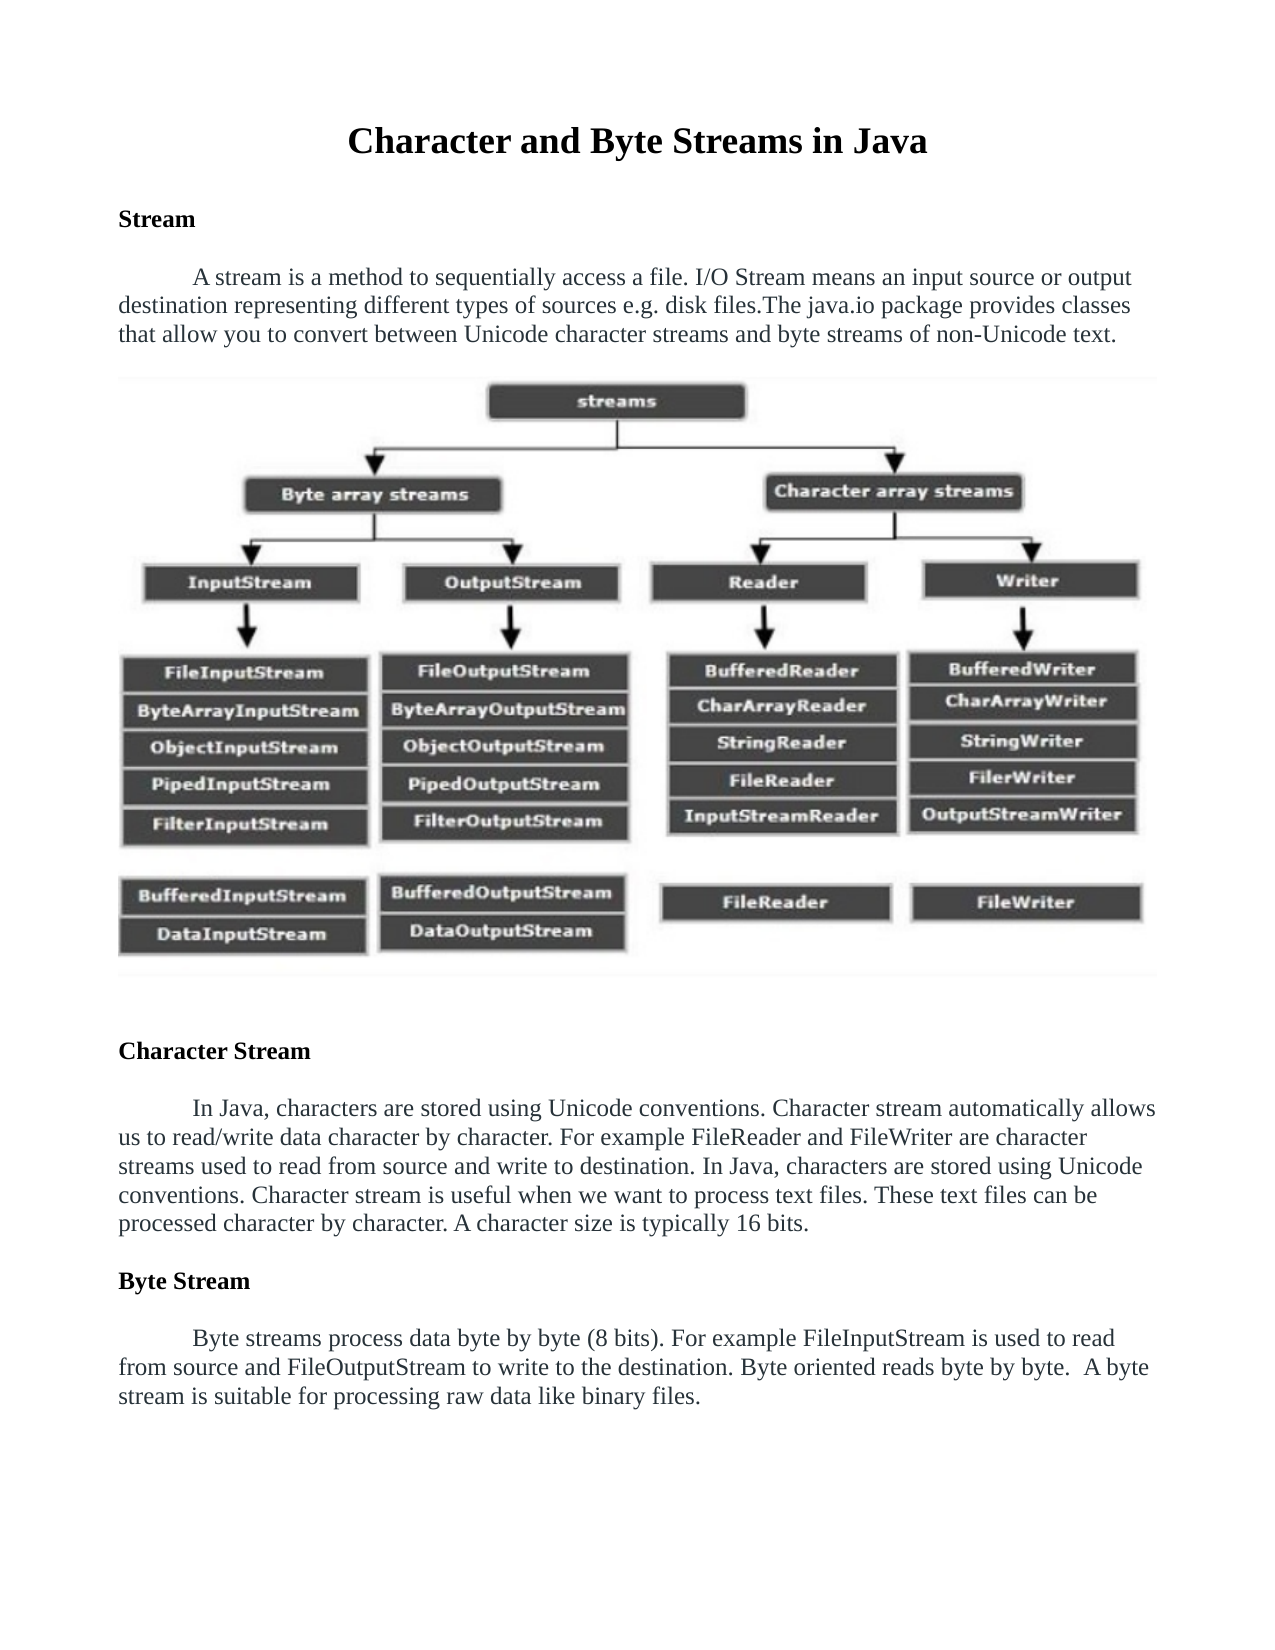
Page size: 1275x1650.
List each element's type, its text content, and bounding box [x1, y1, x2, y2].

picture [118, 376, 1157, 979]
text Byte Stream [118, 1266, 1157, 1295]
text A stream is a method to sequentially access a file. I/O Stream means an input source or output destination representing different types of sources e.g. disk files.The java.io package provides classes that allow you to convert between Unicode character streams and byte streams of non-Unicode text. [118, 262, 1157, 348]
text Byte streams process data byte by byte (8 bits). For example FileInputStream is used to read from source and FileOutputStream to write to the destination. Byte oriented reads byte by byte. A byte stream is suitable for processing raw data like binary files. [118, 1323, 1157, 1410]
text Stream [118, 204, 1157, 233]
text In Java, characters are stored using Unicode conventions. Character stream automatically allows us to read/write data character by character. For example FileReader and FileWriter are character streams used to read from source and write to destination. In Java, characters are stored using Unicode conventions. Character stream is useful when we want to process text files. These text files can be processed character by character. A character size is typically 16 bits. [118, 1093, 1157, 1237]
text Character Stream [118, 1036, 1157, 1065]
text Character and Byte Streams in Java [118, 118, 1157, 161]
